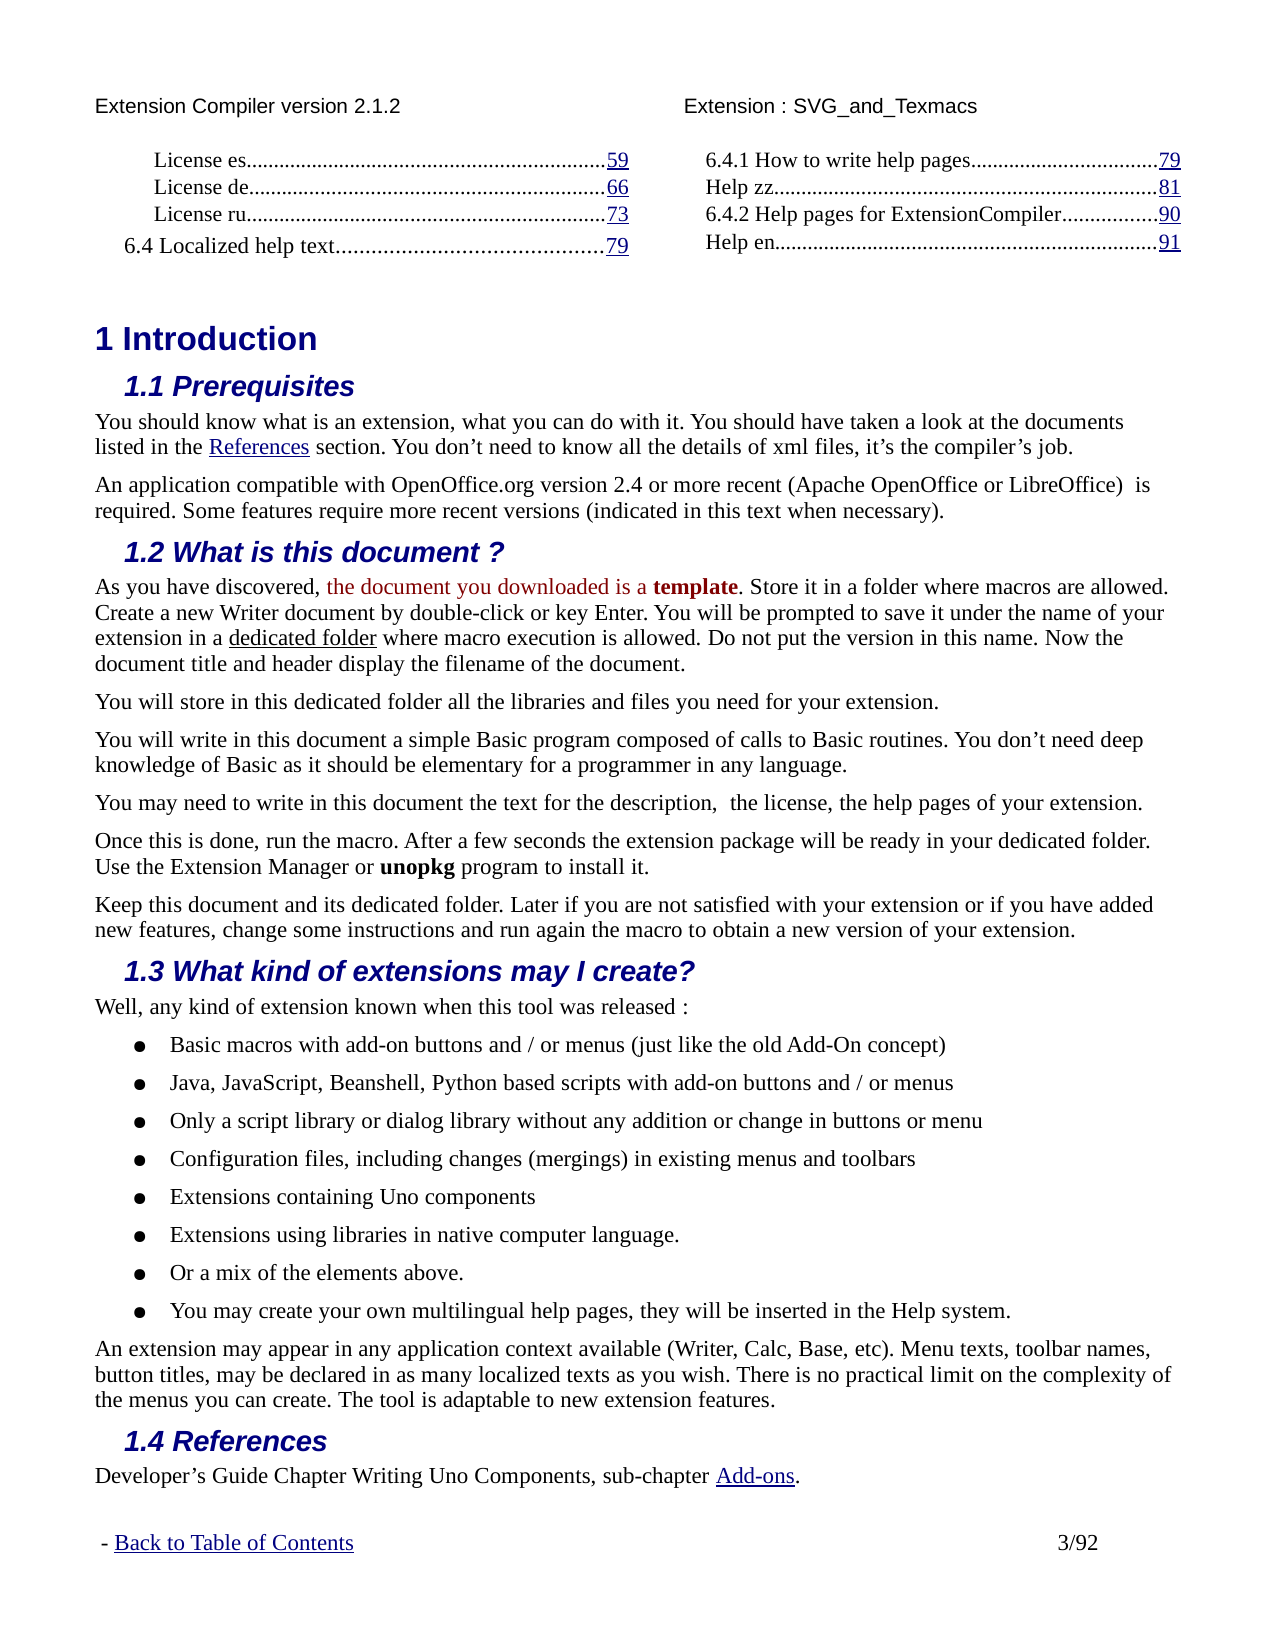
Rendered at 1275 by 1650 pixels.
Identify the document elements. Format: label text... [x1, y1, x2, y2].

list Java, JavaScript, Beanshell, Python based scripts with add-on buttons and / or menus [132, 1070, 1181, 1095]
text You will store in this dedicated folder all the libraries and files you need for your extension. [94, 689, 1181, 714]
text License de 66 [153, 175, 629, 199]
text 6.4.2 Help pages for ExtensionCompiler 90 [705, 202, 1181, 227]
text Keep this document and its dedicated folder. Later if you are not satisfied with your extension or if you have added new features, change some instructions and run again the macro to obtain a new version of your extension. [94, 892, 1181, 943]
text An extension may appear in any application context available (Writer, Calc, Base, etc). Menu texts, toolbar names, button titles, may be declared in as many localized texts as you wish. There is no practical limit on the complexity of the menus you can create. The tool is adaptable to new extension features. [94, 1336, 1181, 1412]
list Configuration files, including changes (mergings) in existing menus and toolbars [132, 1146, 1181, 1171]
subtitle What kind of extensions may I create? [124, 955, 1181, 988]
list Only a script library or dialog library without any addition or change in buttons or menu [132, 1108, 1181, 1133]
list Extensions containing Uno components [132, 1184, 1181, 1209]
text As you have discovered, the document you downloaded is a template. Store it in a folder where macros are allowed. Create a new Writer document by double-click or key Enter. You will be prompted to save it under the name of your extension in a dedicated folder where macro execution is allowed. Do not put the version in this name. Now the document title and header display the filename of the document. [94, 574, 1181, 676]
text Developer’s Guide Chapter Writing Uno Components, sub-chapter Add-ons. [94, 1463, 1181, 1489]
text You may need to write in this document the text for the description, the license, the help pages of your extension. [94, 790, 1181, 816]
text Well, any kind of extension known when this tool was released : [94, 994, 1181, 1019]
text 6.4 Localized help text 79 [124, 233, 629, 258]
list Basic macros with add-on buttons and / or menus (just like the old Add-On concept) [132, 1032, 1181, 1057]
text License es 59 [153, 147, 629, 172]
text Help en 91 [705, 230, 1181, 254]
list You may create your own multilingual help pages, they will be inserted in the Help system. [132, 1298, 1181, 1323]
subtitle Introduction [94, 320, 1181, 358]
text Help zz 81 [705, 175, 1181, 199]
text License ru 73 [153, 202, 629, 227]
subtitle References [124, 1425, 1181, 1457]
text Once this is done, run the macro. After a few seconds the extension package will be ready in your dedicated folder. Use the Extension Manager or unopkg program to install it. [94, 828, 1181, 879]
text 6.4.1 How to write help pages 79 [705, 147, 1181, 172]
subtitle Prerequisites [124, 370, 1181, 403]
text You will write in this document a simple Basic program composed of calls to Basic routines. You don’t need deep knowledge of Basic as it should be elementary for a programmer in any language. [94, 727, 1181, 778]
list Or a mix of the elements above. [132, 1260, 1181, 1285]
list Extensions using libraries in native computer language. [132, 1222, 1181, 1247]
text You should know what is an extension, what you can do with it. You should have taken a look at the documents listed in the References section. You don’t need to know all the details of xml files, it’s the compiler’s job. [94, 408, 1181, 459]
text An application compatible with OpenOffice.org version 2.4 or more recent (Apache OpenOffice or LibreOffice) is required. Some features require more recent versions (indicated in this text when necessary). [94, 472, 1181, 523]
subtitle What is this document ? [124, 536, 1181, 568]
